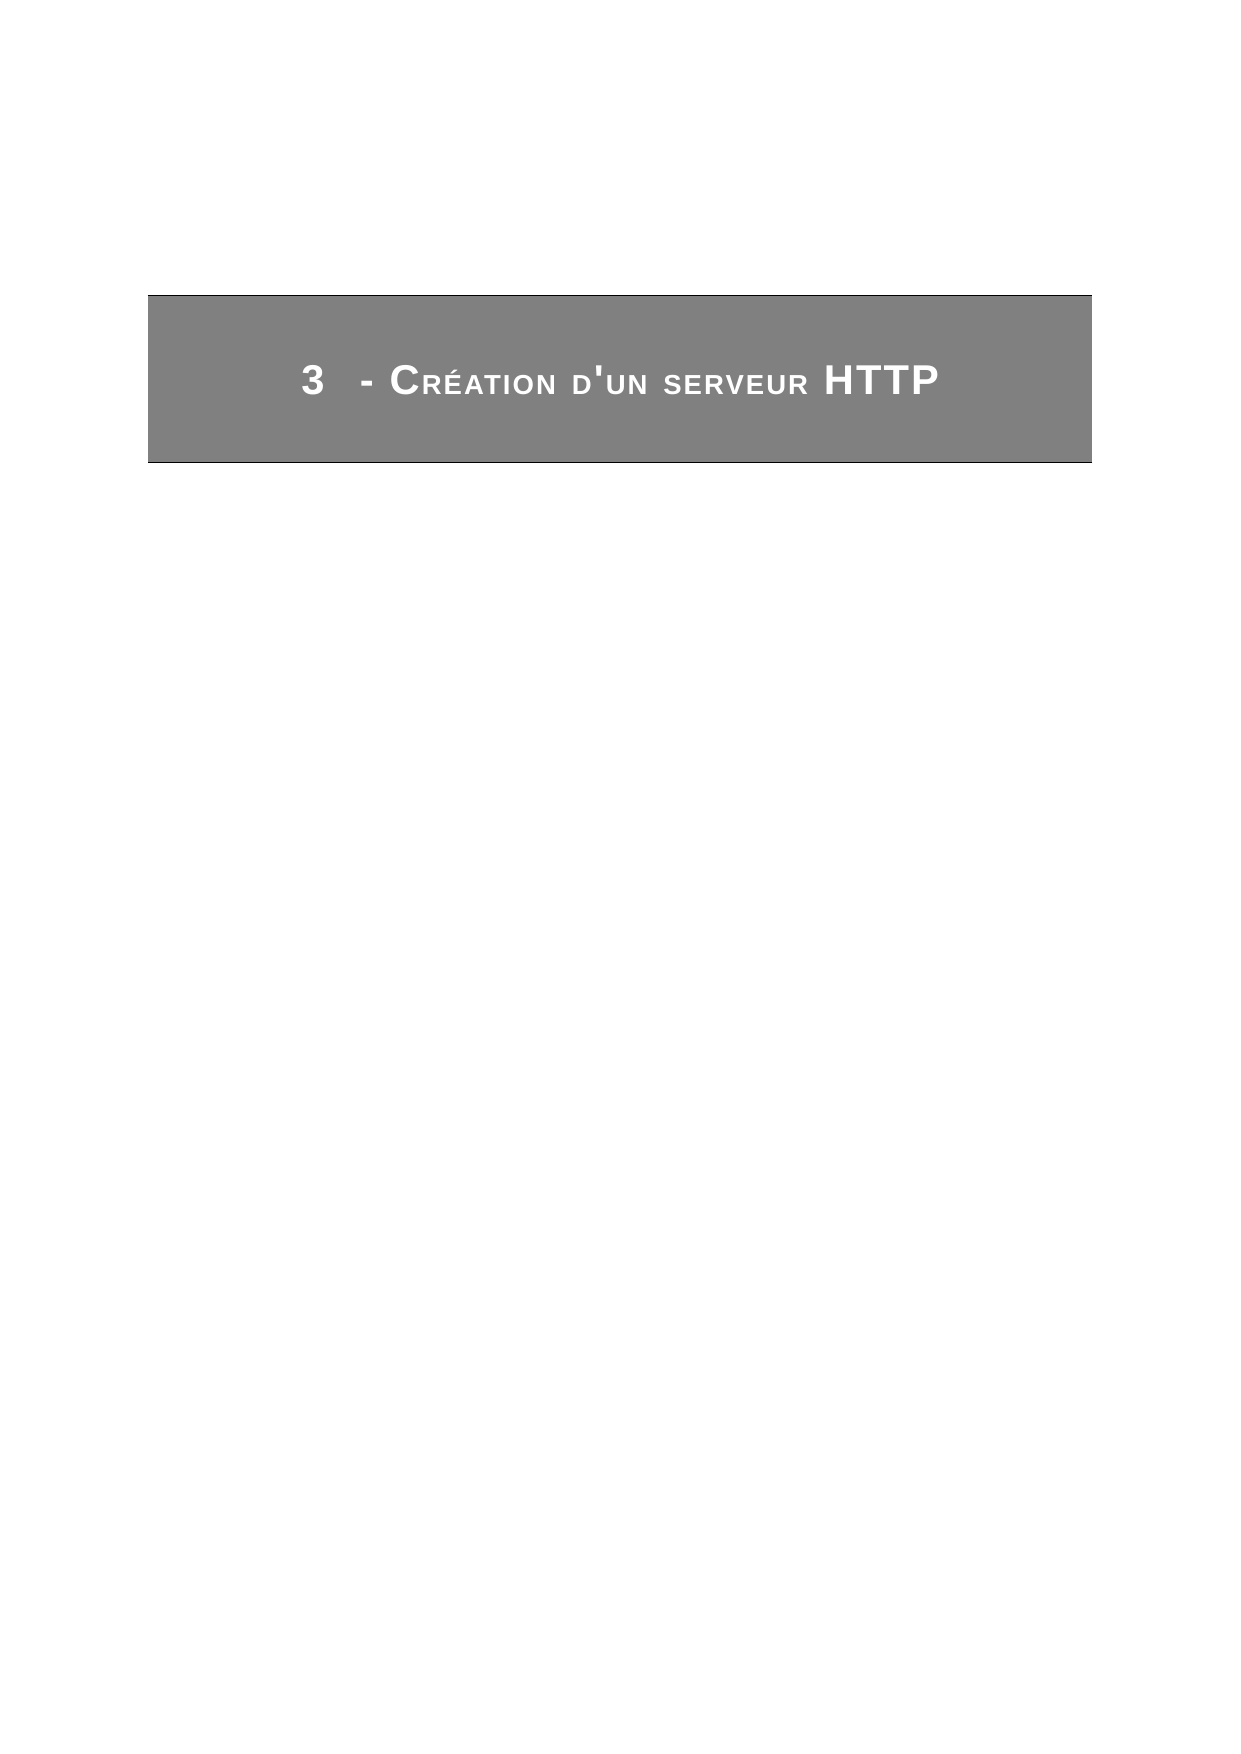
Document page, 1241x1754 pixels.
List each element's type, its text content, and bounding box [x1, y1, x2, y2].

subtitle - Création d'un serveur HTTP [148, 296, 1092, 462]
